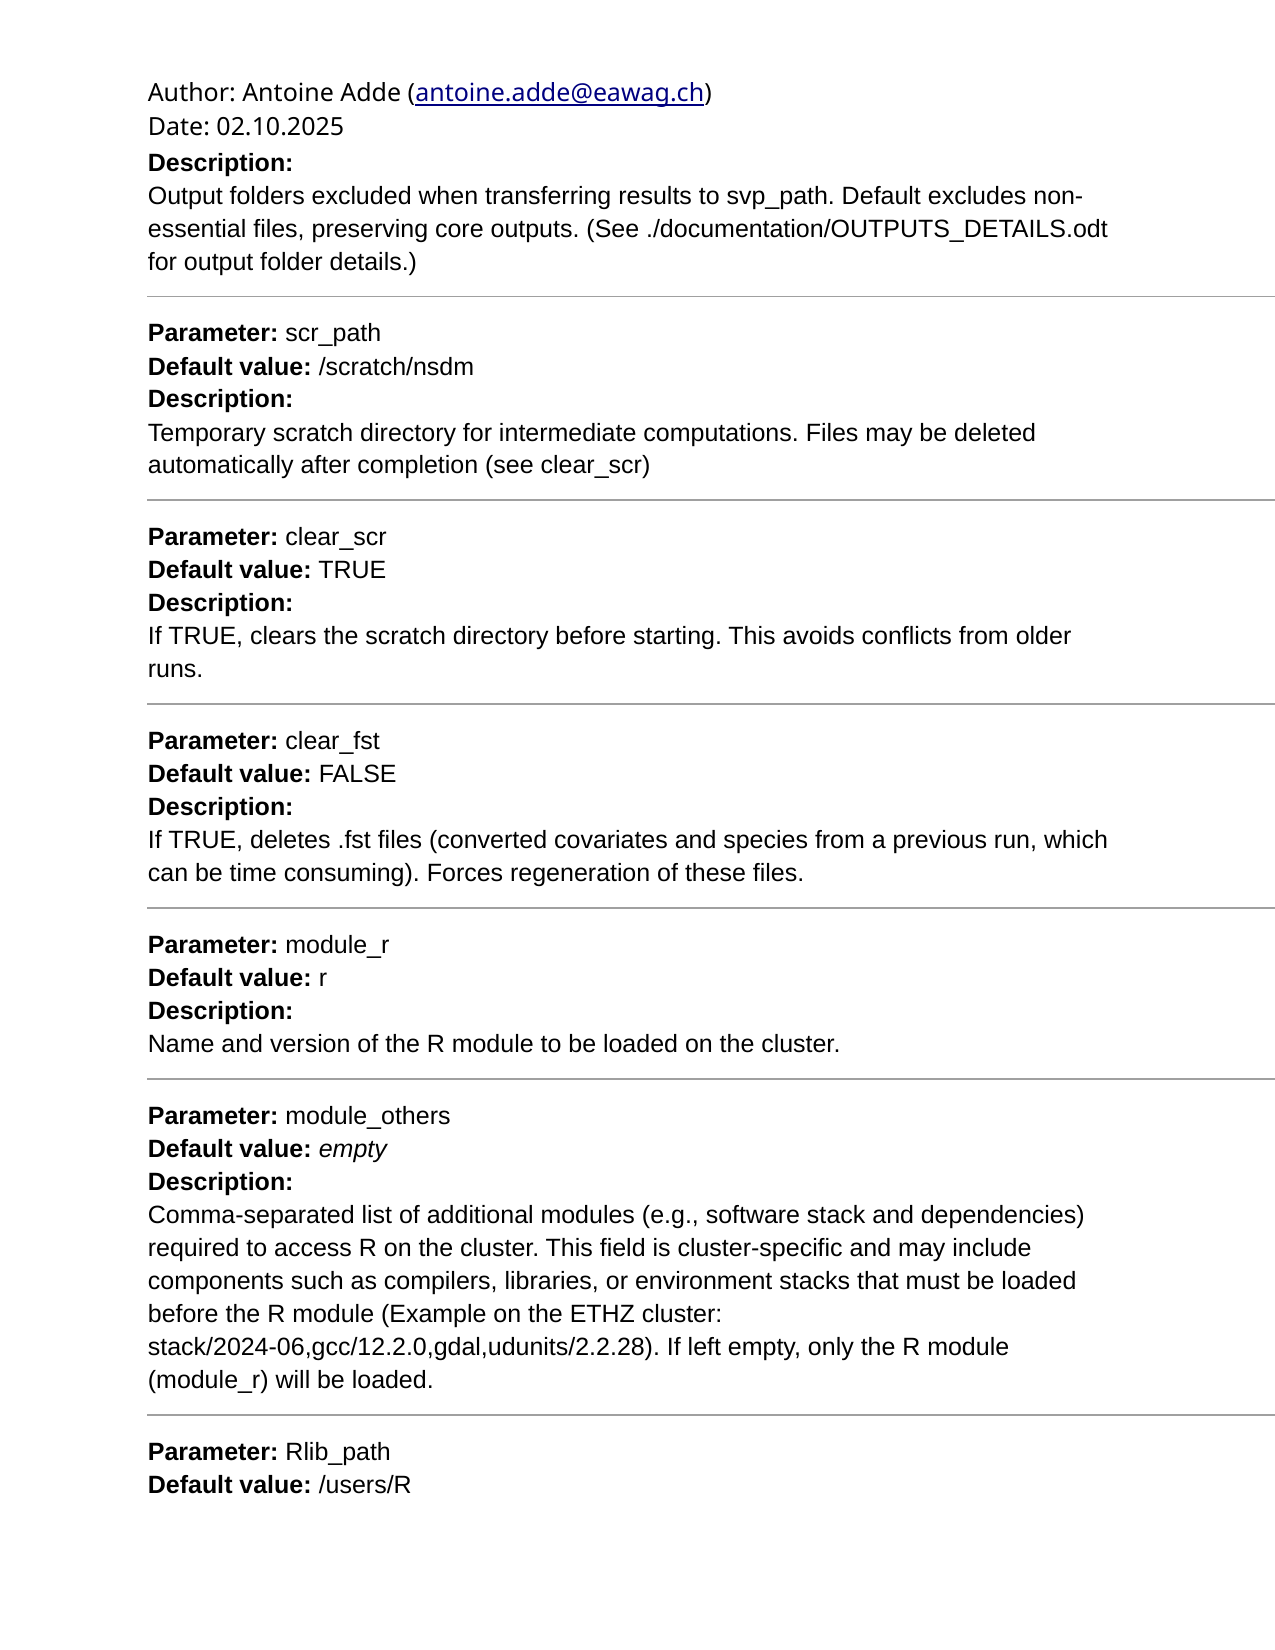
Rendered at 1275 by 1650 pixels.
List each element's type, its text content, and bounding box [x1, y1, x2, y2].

text Parameter: module_others Default value: empty Description: Comma-separated list of additional modules (e.g., software stack and dependencies) required to access R on the cluster. This field is cluster-specific and may include components such as compilers, libraries, or environment stacks that must be loaded before the R module (Example on the ETHZ cluster: stack/2024-06,gcc/12.2.0,gdal,udunits/2.2.28). If left empty, only the R module (module_r) will be loaded. [148, 1101, 1127, 1394]
text Parameter: Rlib_path Default value: /users/R [148, 1437, 1127, 1498]
text Parameter: clear_scr Default value: TRUE Description: If TRUE, clears the scratch directory before starting. This avoids conflicts from older runs. [148, 522, 1127, 683]
text Parameter: clear_fst Default value: FALSE Description: If TRUE, deletes .fst files (converted covariates and species from a previous run, which can be time consuming). Forces regeneration of these files. [148, 726, 1127, 887]
text Parameter: module_r Default value: r Description: Name and version of the R module to be loaded on the cluster. [148, 930, 1127, 1058]
text Parameter: scr_path Default value: /scratch/nsdm Description: Temporary scratch directory for intermediate computations. Files may be deleted automatically after completion (see clear_scr) [148, 318, 1127, 479]
text Description: Output folders excluded when transferring results to svp_path. Default excludes non-essential files, preserving core outputs. (See ./documentation/OUTPUTS_DETAILS.odt for output folder details.) [148, 148, 1127, 275]
